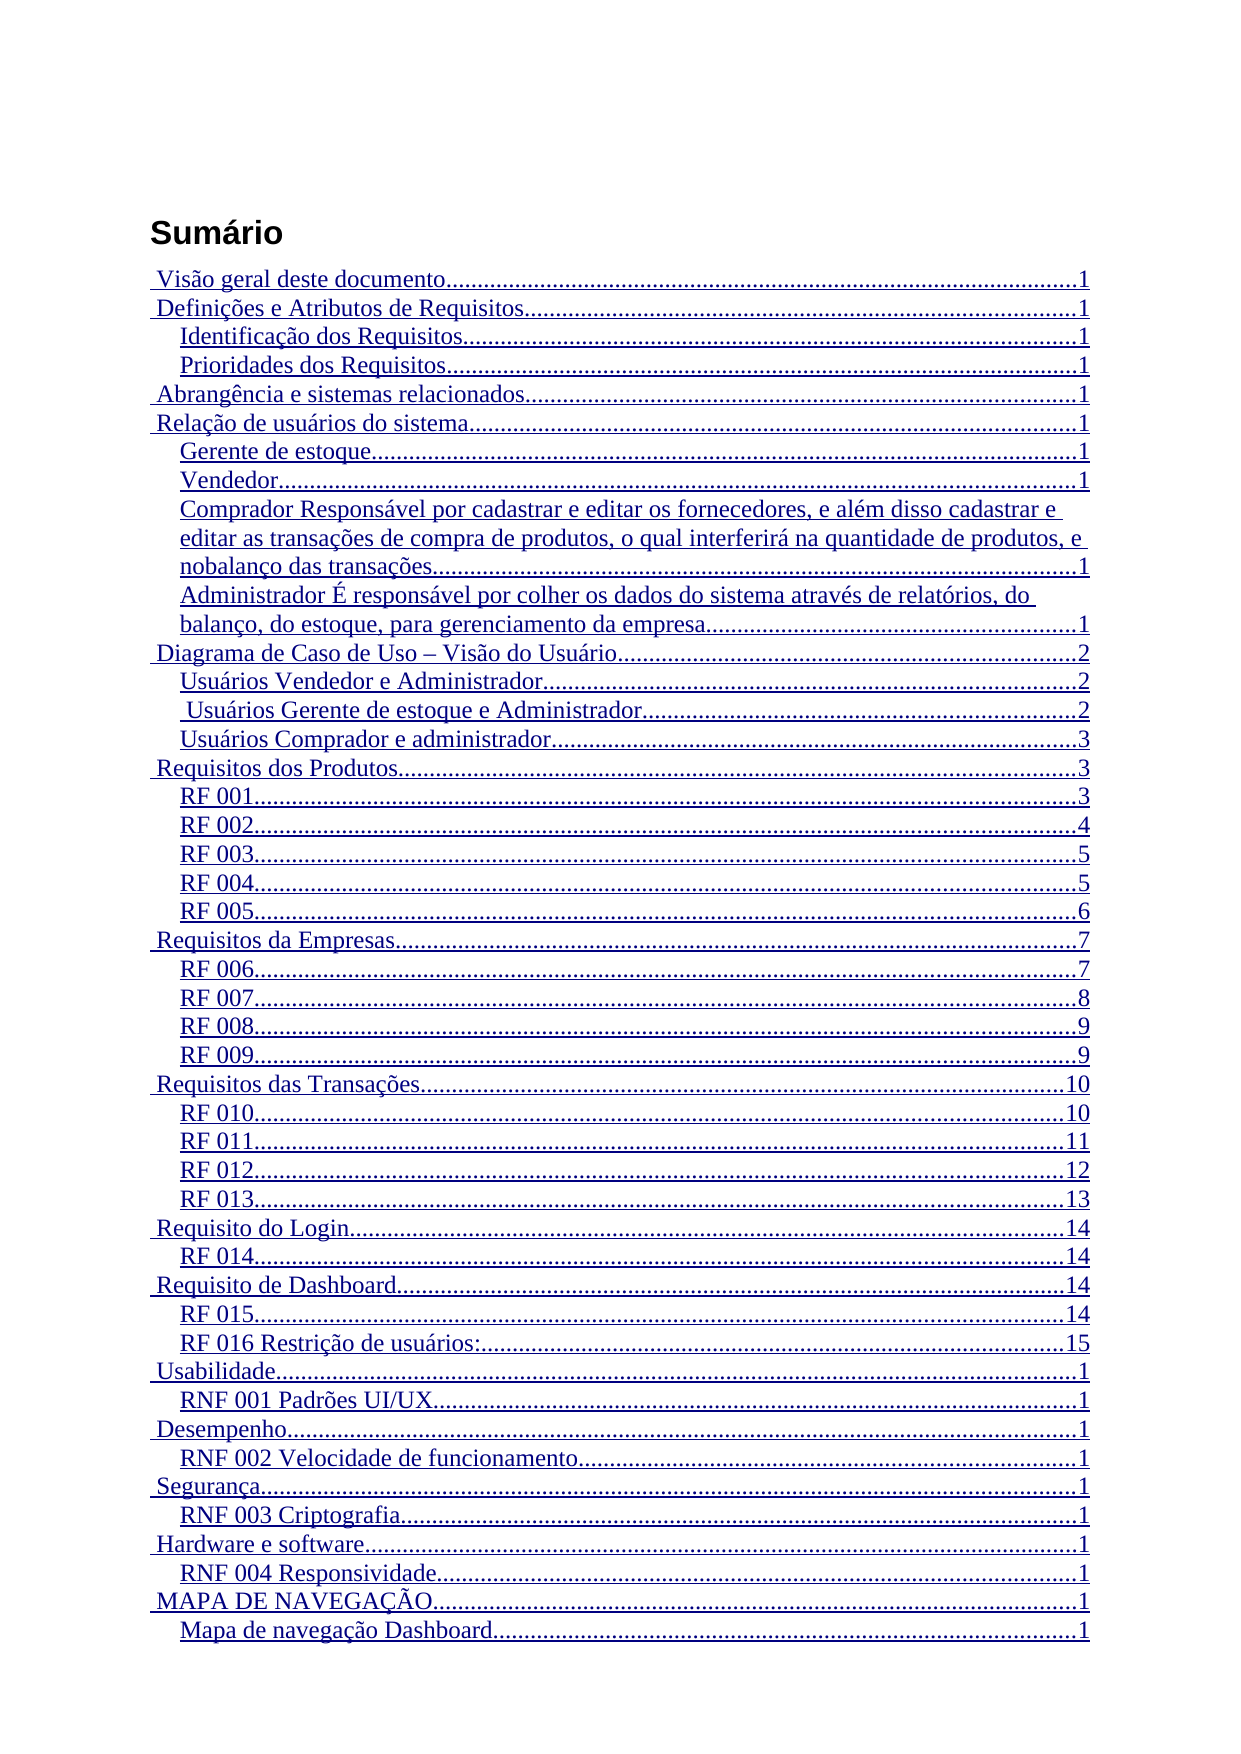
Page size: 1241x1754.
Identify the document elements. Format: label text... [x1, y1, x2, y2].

text ​ Relação de usuários do sistema 1 [150, 408, 1090, 433]
text RNF 002 Velocidade de funcionamento 1 [179, 1443, 1090, 1468]
text ​ Abrangência e sistemas relacionados 1 [150, 379, 1090, 404]
text ​ Definições e Atributos de Requisitos 1 [150, 293, 1090, 318]
text RF 009 9 [179, 1040, 1090, 1065]
text RNF 001 Padrões UI/UX 1 [179, 1385, 1090, 1410]
text Usuários Gerente de estoque e Administrador 2 [179, 695, 1090, 720]
text RF 004 5 [179, 868, 1090, 893]
text Gerente de estoque 1 [179, 436, 1090, 461]
text RF 013 13 [179, 1184, 1090, 1209]
text Comprador Responsável por cadastrar e editar os fornecedores, e além disso cadastrar e editar as transações de compra de produtos, o qual interferirá na quantidade de produtos, e nobalanço das transações. 1 [179, 494, 1090, 576]
text RF 003 5 [179, 839, 1090, 864]
text RF 005 6 [179, 896, 1090, 921]
text RF 016 Restrição de usuários: 15 [179, 1328, 1090, 1353]
text RF 012 12 [179, 1155, 1090, 1180]
text Identificação dos Requisitos 1 [179, 321, 1090, 346]
text Administrador É responsável por colher os dados do sistema através de relatórios, do balanço, do estoque, para gerenciamento da empresa. 1 [179, 580, 1090, 634]
text Mapa de navegação Dashboard 1 [179, 1615, 1090, 1640]
text RF 015 14 [179, 1299, 1090, 1324]
text ​ Usabilidade 1 [150, 1356, 1090, 1381]
text ​ Requisitos dos Produtos 3 [150, 753, 1090, 778]
text Vendedor 1 [179, 465, 1090, 490]
text RF 002 4 [179, 810, 1090, 835]
text RF 001 3 [179, 781, 1090, 806]
text Usuários Vendedor e Administrador 2 [179, 666, 1090, 691]
text RF 011 11 [179, 1126, 1090, 1151]
text ​ MAPA DE NAVEGAÇÃO 1 [150, 1586, 1090, 1611]
text ​ Segurança 1 [150, 1471, 1090, 1496]
text ​ Desempenho 1 [150, 1414, 1090, 1439]
text Prioridades dos Requisitos 1 [179, 350, 1090, 375]
text ​ Visão geral deste documento 1 [150, 264, 1090, 289]
text RNF 004 Responsividade 1 [179, 1558, 1090, 1583]
text RF 007 8 [179, 983, 1090, 1008]
subtitle Sumário [150, 213, 1090, 251]
text ​ Requisito de Dashboard 14 [150, 1270, 1090, 1295]
text ​ Hardware e software 1 [150, 1529, 1090, 1554]
text ​ Diagrama de Caso de Uso – Visão do Usuário 2 [150, 638, 1090, 663]
text RNF 003 Criptografia 1 [179, 1500, 1090, 1525]
text ​ Requisitos da Empresas 7 [150, 925, 1090, 950]
text RF 008 9 [179, 1011, 1090, 1036]
text Usuários Comprador e administrador 3 [179, 724, 1090, 749]
text ​ Requisitos das Transações 10 [150, 1069, 1090, 1094]
text RF 014 14 [179, 1241, 1090, 1266]
text RF 006 7 [179, 954, 1090, 979]
text RF 010 10 [179, 1098, 1090, 1123]
text ​ Requisito do Login 14 [150, 1213, 1090, 1238]
